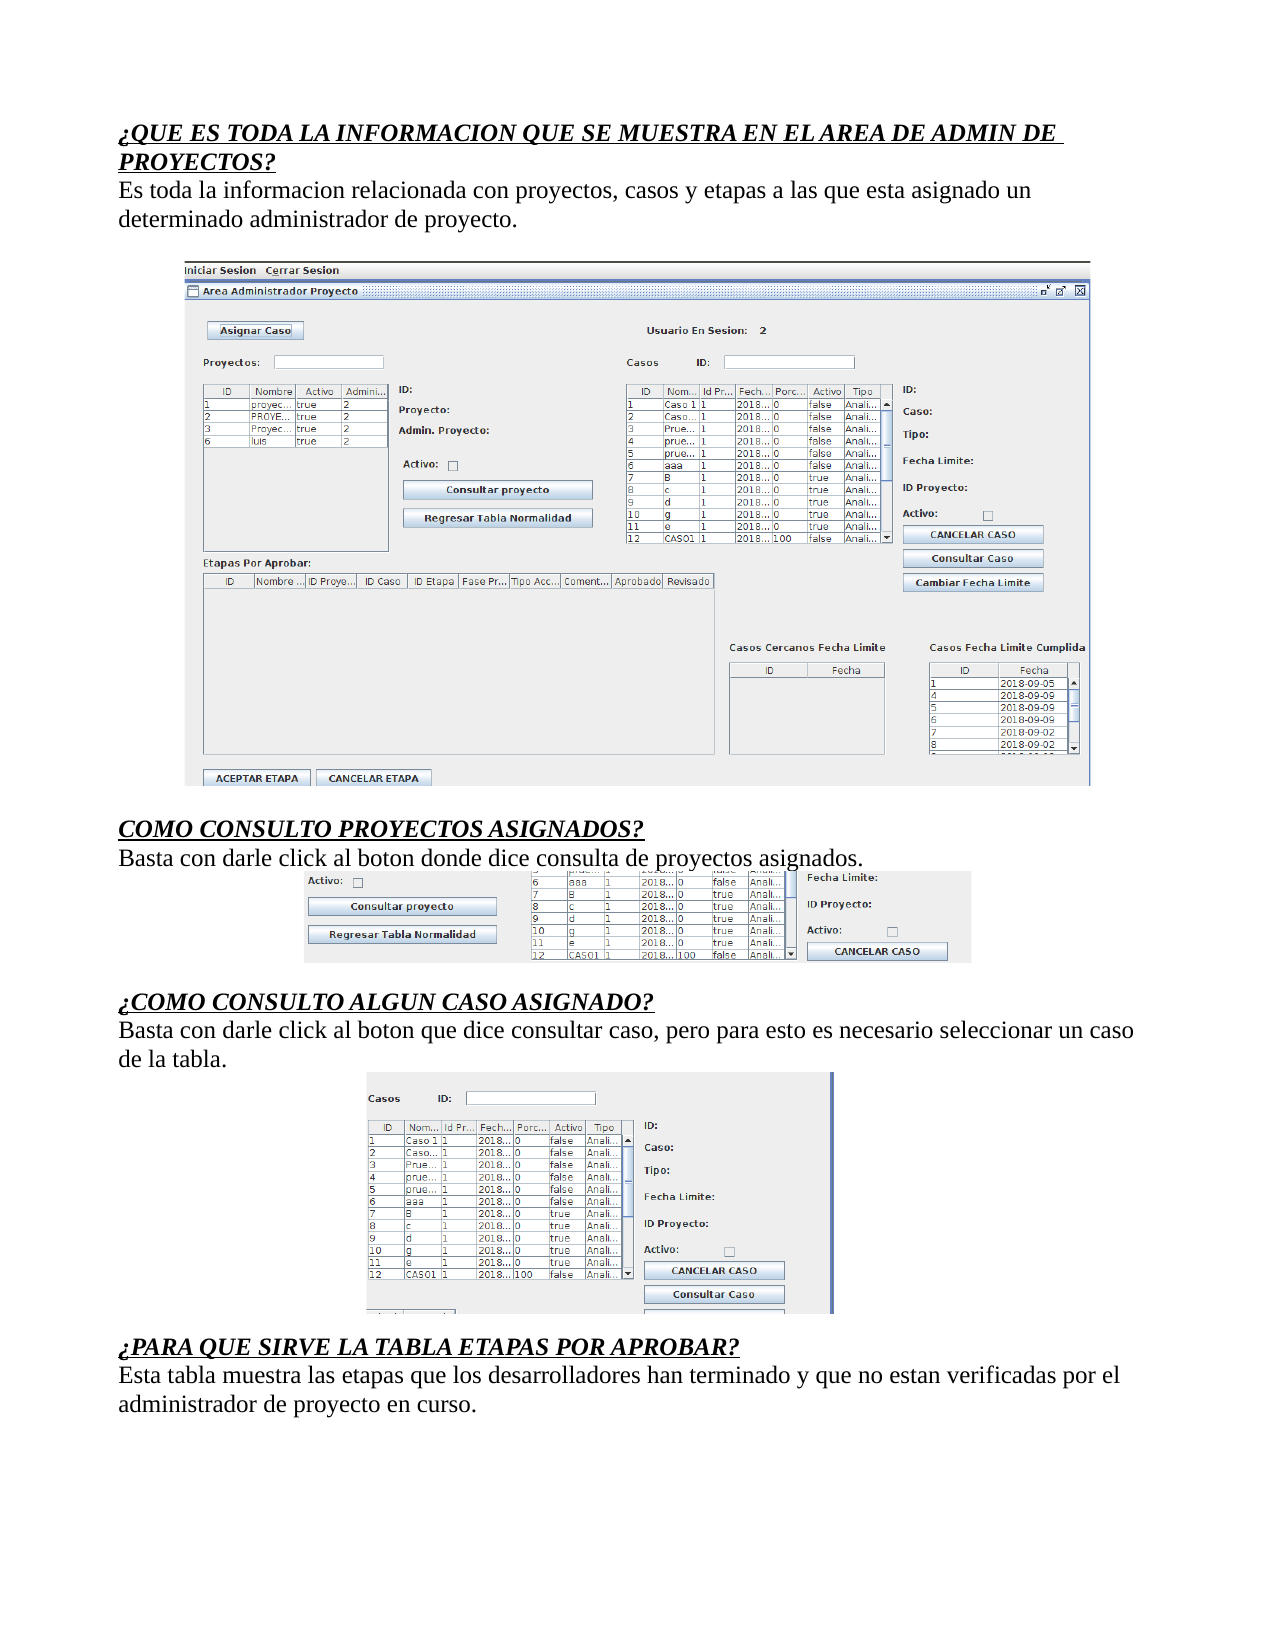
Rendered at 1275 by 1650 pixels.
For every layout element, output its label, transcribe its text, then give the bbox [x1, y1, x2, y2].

text ¿COMO CONSULTO ALGUN CASO ASIGNADO? [118, 987, 1157, 1015]
text ¿PARA QUE SIRVE LA TABLA ETAPAS POR APROBAR? [118, 1332, 1157, 1360]
text Es toda la informacion relacionada con proyectos, casos y etapas a las que esta asignado un determinado administrador de proyecto. [118, 176, 1157, 233]
text Esta tabla muestra las etapas que los desarrolladores han terminado y que no estan verificadas por el administrador de proyecto en curso. [118, 1360, 1157, 1418]
text ¿QUE ES TODA LA INFORMACION QUE SE MUESTRA EN EL AREA DE ADMIN DE PROYECTOS? [118, 118, 1157, 176]
text COMO CONSULTO PROYECTOS ASIGNADOS? [118, 814, 1157, 843]
picture [184, 261, 1091, 786]
text Basta con darle click al boton donde dice consulta de proyectos asignados. [118, 843, 1157, 872]
picture [303, 871, 972, 963]
text Basta con darle click al boton que dice consultar caso, pero para esto es necesario seleccionar un caso de la tabla. [118, 1015, 1157, 1073]
